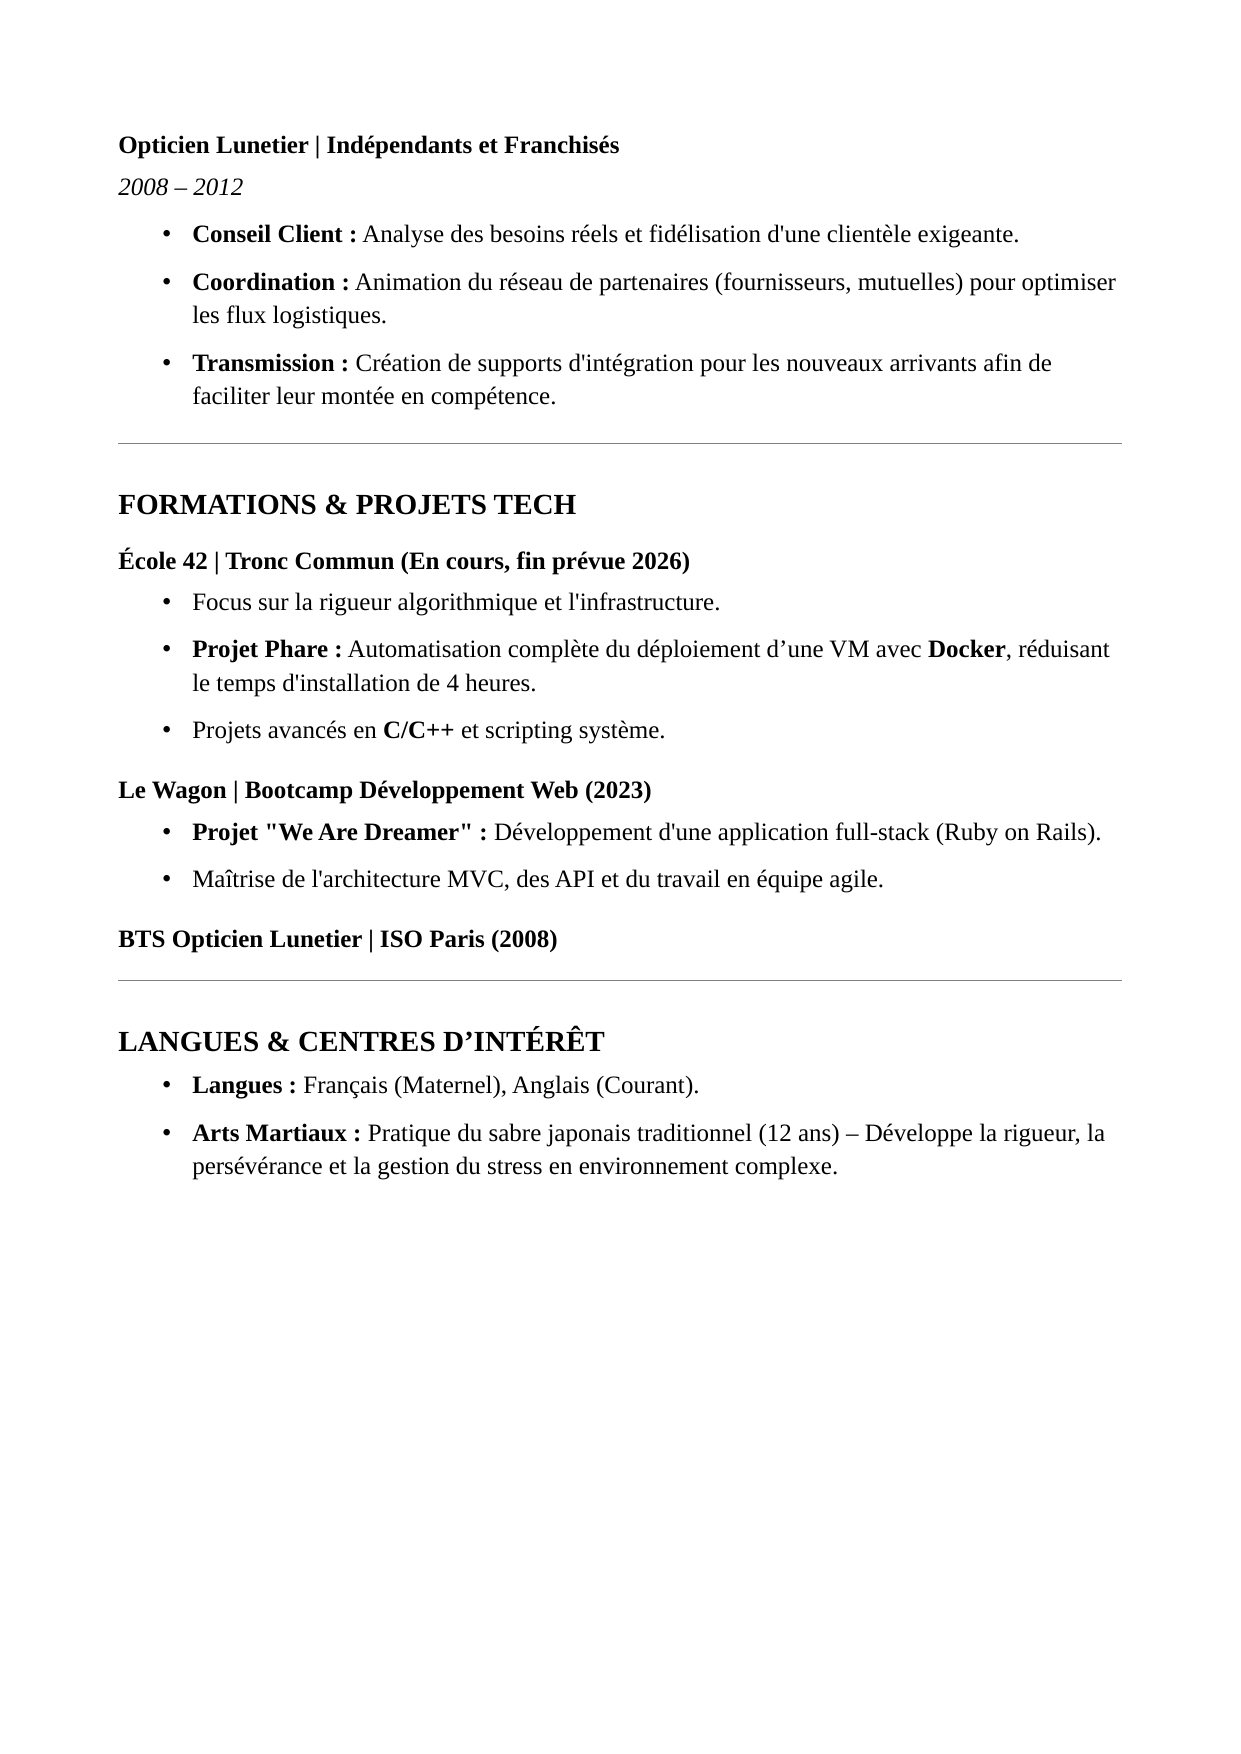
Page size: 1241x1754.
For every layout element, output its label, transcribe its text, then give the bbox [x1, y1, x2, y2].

subtitle LANGUES & CENTRES D’INTÉRÊT [118, 1024, 1122, 1058]
list Transmission : Création de supports d'intégration pour les nouveaux arrivants afin de faciliter leur montée en compétence. [162, 348, 1122, 409]
list Projet Phare : Automatisation complète du déploiement d’une VM avec Docker, réduisant le temps d'installation de 4 heures. [162, 634, 1122, 696]
list Projet "We Are Dreamer" : Développement d'une application full-stack (Ruby on Rails). [162, 817, 1122, 845]
subtitle FORMATIONS & PROJETS TECH [118, 487, 1122, 521]
list Maîtrise de l'architecture MVC, des API et du travail en équipe agile. [162, 864, 1122, 893]
list Focus sur la rigueur algorithmique et l'infrastructure. [162, 587, 1122, 616]
list Conseil Client : Analyse des besoins réels et fidélisation d'une clientèle exigeante. [162, 219, 1122, 248]
subtitle Opticien Lunetier | Indépendants et Franchisés [118, 131, 1122, 159]
list Langues : Français (Maternel), Anglais (Courant). [162, 1070, 1122, 1099]
list Coordination : Animation du réseau de partenaires (fournisseurs, mutuelles) pour optimiser les flux logistiques. [162, 267, 1122, 329]
text 2008 – 2012 [118, 172, 1122, 201]
subtitle École 42 | Tronc Commun (En cours, fin prévue 2026) [118, 546, 1122, 574]
subtitle BTS Opticien Lunetier | ISO Paris (2008) [118, 924, 1122, 953]
list Projets avancés en C/C++ et scripting système. [162, 715, 1122, 744]
list Arts Martiaux : Pratique du sabre japonais traditionnel (12 ans) – Développe la rigueur, la persévérance et la gestion du stress en environnement complexe. [162, 1118, 1122, 1180]
subtitle Le Wagon | Bootcamp Développement Web (2023) [118, 775, 1122, 804]
